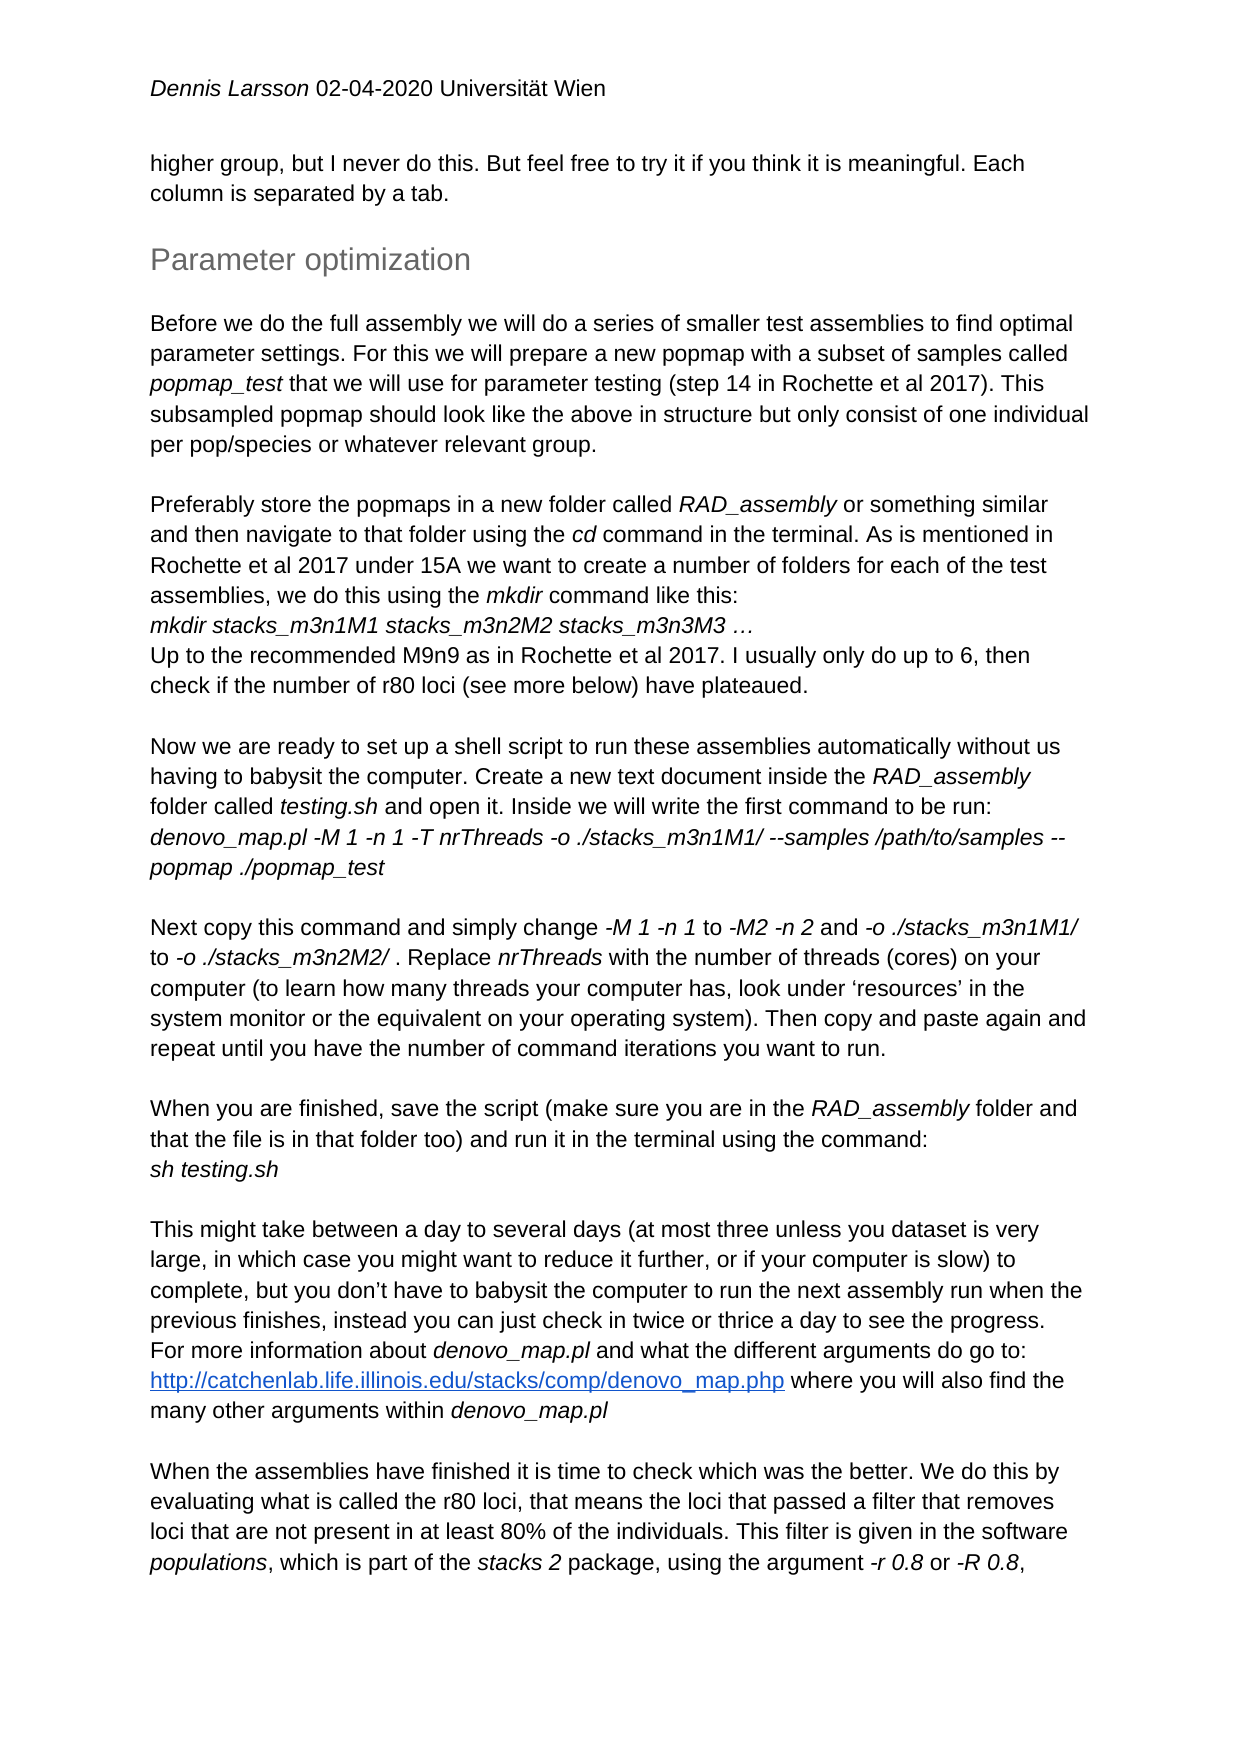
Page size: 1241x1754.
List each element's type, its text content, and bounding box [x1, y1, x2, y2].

text When you are finished, save the script (make sure you are in the RAD_assembly folder and that the file is in that folder too) and run it in the terminal using the command: [150, 1095, 1090, 1152]
text higher group, but I never do this. But feel free to try it if you think it is meaningful. Each column is separated by a tab. [150, 150, 1090, 207]
subtitle Parameter optimization [150, 241, 1090, 277]
text Next copy this command and simply change -M 1 -n 1 to -M2 -n 2 and -o ./stacks_m3n1M1/ to -o ./stacks_m3n2M2/ . Replace nrThreads with the number of threads (cores) on your computer (to learn how many threads your computer has, look under ‘resources’ in the system monitor or the equivalent on your operating system). Then copy and paste again and repeat until you have the number of command iterations you want to run. [150, 914, 1090, 1061]
text sh testing.sh [150, 1156, 1090, 1182]
text This might take between a day to several days (at most three unless you dataset is very large, in which case you might want to reduce it further, or if your computer is slow) to complete, but you don’t have to babysit the computer to run the next assembly run when the previous finishes, instead you can just check in twice or thrice a day to see the progress. [150, 1216, 1090, 1333]
text denovo_map.pl -M 1 -n 1 -T nrThreads -o ./stacks_m3n1M1/ --samples /path/to/samples --popmap ./popmap_test [150, 823, 1090, 880]
text For more information about denovo_map.pl and what the different arguments do go to: http://catchenlab.life.illinois.edu/stacks/comp/denovo_map.php where you will also find the many other arguments within denovo_map.pl [150, 1337, 1090, 1424]
text Now we are ready to set up a shell script to run these assemblies automatically without us having to babysit the computer. Create a new text document inside the RAD_assembly folder called testing.sh and open it. Inside we will write the first command to be run: [150, 733, 1090, 819]
text Up to the recommended M9n9 as in Rochette et al 2017. I usually only do up to 6, then check if the number of r80 loci (see more below) have plateaued. [150, 642, 1090, 699]
text mkdir stacks_m3n1M1 stacks_m3n2M2 stacks_m3n3M3 … [150, 612, 1090, 638]
text When the assemblies have finished it is time to check which was the better. We do this by evaluating what is called the r80 loci, that means the loci that passed a filter that removes loci that are not present in at least 80% of the individuals. This filter is given in the software populations, which is part of the stacks 2 package, using the argument -r 0.8 or -R 0.8, [150, 1458, 1090, 1575]
text Preferably store the popmaps in a new folder called RAD_assembly or something similar and then navigate to that folder using the cd command in the terminal. As is mentioned in Rochette et al 2017 under 15A we want to create a number of folders for each of the test assemblies, we do this using the mkdir command like this: [150, 491, 1090, 608]
text Before we do the full assembly we will do a series of smaller test assemblies to find optimal parameter settings. For this we will prepare a new popmap with a subset of samples called popmap_test that we will use for parameter testing (step 14 in Rochette et al 2017). This subsampled popmap should look like the above in structure but only consist of one individual per pop/species or whatever relevant group. [150, 310, 1090, 457]
